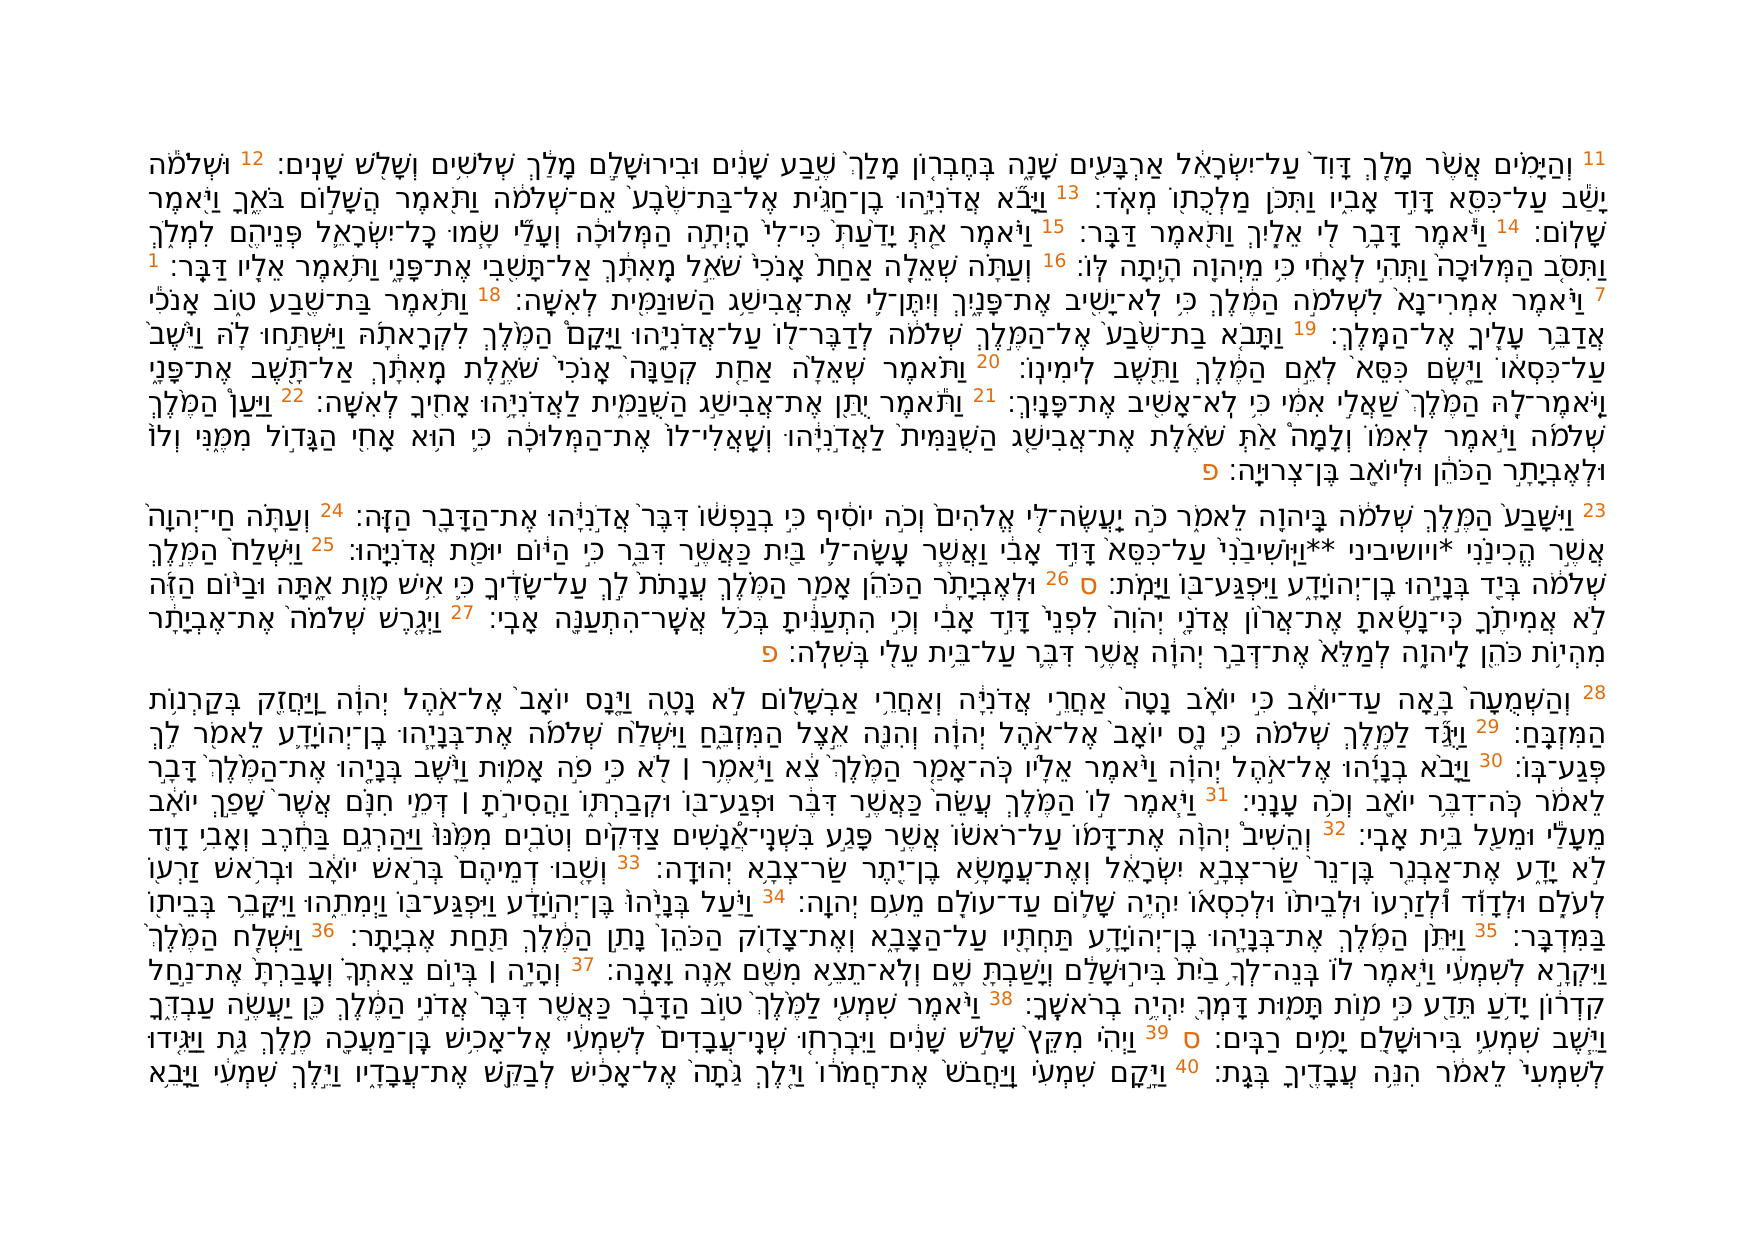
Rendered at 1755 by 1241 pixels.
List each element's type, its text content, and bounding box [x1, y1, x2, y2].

text 23 וַיִּשָּׁבַע֙ הַמֶּ֣לֶךְ שְׁלֹמֹ֔ה בַּֽיהוָ֖ה לֵאמֹ֑ר כֹּ֣ה יַֽעֲשֶׂה־לִּ֤י אֱלֹהִים֙ וְכֹ֣ה יוֹסִ֔יף כִּ֣י בְנַפְשׁ֔וֹ דִּבֶּר֙ אֲדֹ֣נִיָּ֔הוּ אֶת־הַדָּבָ֖ר הַזֶּֽה׃ ‬‬‬‬24 וְעַתָּ֗ה חַי־יְהוָה֙ אֲשֶׁ֣ר הֱכִינַ֗נִי *ויושיביני **וַיּֽוֹשִׁיבַ֙נִי֙ עַל־כִּסֵּא֙ דָּוִ֣ד אָבִ֔י וַאֲשֶׁ֧ר עָֽשָׂה־לִ֛י בַּ֖יִת כַּאֲשֶׁ֣ר דִּבֵּ֑ר כִּ֣י הַיּ֔וֹם יוּמַ֖ת אֲדֹנִיָּֽהוּ׃ ‬‬‬‬25 וַיִּשְׁלַח֙ הַמֶּ֣לֶךְ שְׁלֹמֹ֔ה בְּיַ֖ד בְּנָיָ֣הוּ בֶן־יְהוֹיָדָ֑ע וַיִּפְגַּע־בּ֖וֹ וַיָּמֹֽת׃ ס ‬‬‬‬26 וּלְאֶבְיָתָ֨ר הַכֹּהֵ֜ן אָמַ֣ר הַמֶּ֗לֶךְ עֲנָתֹת֙ לֵ֣ךְ עַל־שָׂדֶ֔יךָ כִּ֛י אִ֥ישׁ מָ֖וֶת אָ֑תָּה וּבַיּ֨וֹם הַזֶּ֜ה לֹ֣א אֲמִיתֶ֗ךָ כִּֽי־נָשָׂ֜אתָ אֶת־אֲר֨וֹן אֲדֹנָ֤י יְהֹוִה֙ לִפְנֵי֙ דָּוִ֣ד אָבִ֔י וְכִ֣י הִתְעַנִּ֔יתָ בְּכֹ֥ל אֲשֶֽׁר־הִתְעַנָּ֖ה אָבִֽי׃ ‬‬‬‬27 וַיְגָ֤רֶשׁ שְׁלֹמֹה֙ אֶת־אֶבְיָתָ֔ר מִהְי֥וֹת כֹּהֵ֖ן לַֽיהוָ֑ה לְמַלֵּא֙ אֶת־דְּבַ֣ר יְהוָ֔ה אֲשֶׁ֥ר דִּבֶּ֛ר עַל־בֵּ֥ית עֵלִ֖י בְּשִׁלֹֽה׃ פ ‬‬‬‬‬‬‬‬‬ [148, 500, 1606, 669]
text 11 וְהַיָּמִ֗ים אֲשֶׁ֨ר מָלַ֤ךְ דָּוִד֙ עַל־יִשְׂרָאֵ֔ל אַרְבָּעִ֖ים שָׁנָ֑ה בְּחֶבְר֤וֹן מָלַךְ֙ שֶׁ֣בַע שָׁנִ֔ים וּבִירוּשָׁלַ֣͏ִם מָלַ֔ךְ שְׁלֹשִׁ֥ים וְשָׁלֹ֖שׁ שָׁנִֽים׃ ‬‬‬‬12 וּשְׁלֹמֹ֕ה יָשַׁ֕ב עַל־כִּסֵּ֖א דָּוִ֣ד אָבִ֑יו וַתִּכֹּ֥ן מַלְכֻת֖וֹ מְאֹֽד׃ ‬‬‬‬13 וַיָּבֹ֞א אֲדֹנִיָּ֣הוּ בֶן־חַגֵּ֗ית אֶל־בַּת־שֶׁ֙בֶע֙ אֵם־שְׁלֹמֹ֔ה וַתֹּ֖אמֶר הֲשָׁל֣וֹם בֹּאֶ֑ךָ וַיֹּ֖אמֶר שָׁלֽוֹם׃ ‬‬‬‬14 וַיֹּ֕אמֶר דָּבָ֥ר לִ֖י אֵלָ֑יִךְ וַתֹּ֖אמֶר דַּבֵּֽר׃ ‬‬‬‬15 וַיֹּ֗אמֶר אַ֤תְּ יָדַ֙עַתְּ֙ כִּי־לִי֙ הָיְתָ֣ה הַמְּלוּכָ֔ה וְעָלַ֞י שָׂ֧מוּ כָֽל־יִשְׂרָאֵ֛ל פְּנֵיהֶ֖ם לִמְלֹ֑ךְ וַתִּסֹּ֤ב הַמְּלוּכָה֙ וַתְּהִ֣י לְאָחִ֔י כִּ֥י מֵיְהוָ֖ה הָ֥יְתָה לּֽוֹ׃ ‬‬‬‬16 וְעַתָּ֗ה שְׁאֵלָ֤ה אַחַת֙ אָֽנֹכִי֙ שֹׁאֵ֣ל מֵֽאִתָּ֔ךְ אַל־תָּשִׁ֖בִי אֶת־פָּנָ֑י וַתֹּ֥אמֶר אֵלָ֖יו דַּבֵּֽר׃ ‬‬‬‬17 וַיֹּ֗אמֶר אִמְרִי־נָא֙ לִשְׁלֹמֹ֣ה הַמֶּ֔לֶךְ כִּ֥י לֹֽא־יָשִׁ֖יב אֶת־פָּנָ֑יִךְ וְיִתֶּן־לִ֛י אֶת־אֲבִישַׁ֥ג הַשּׁוּנַמִּ֖ית לְאִשָּֽׁה׃ ‬‬‬‬18 וַתֹּ֥אמֶר בַּת־שֶׁ֖בַע ט֑וֹב אָנֹכִ֕י אֲדַבֵּ֥ר עָלֶ֖יךָ אֶל־הַמֶּֽלֶךְ׃ ‬‬‬‬19 וַתָּבֹ֤א בַת־שֶׁ֙בַע֙ אֶל־הַמֶּ֣לֶךְ שְׁלֹמֹ֔ה לְדַבֶּר־ל֖וֹ עַל־אֲדֹנִיָּ֑הוּ וַיָּקָם֩ הַמֶּ֨לֶךְ לִקְרָאתָ֜הּ וַיִּשְׁתַּ֣חוּ לָ֗הּ וַיֵּ֙שֶׁב֙ עַל־כִּסְא֔וֹ וַיָּ֤שֶׂם כִּסֵּא֙ לְאֵ֣ם הַמֶּ֔לֶךְ וַתֵּ֖שֶׁב לִֽימִינֽוֹ׃ ‬‬‬‬20 וַתֹּ֗אמֶר שְׁאֵלָ֨ה אַחַ֤ת קְטַנָּה֙ אָֽנֹכִי֙ שֹׁאֶ֣לֶת מֵֽאִתָּ֔ךְ אַל־תָּ֖שֶׁב אֶת־פָּנָ֑י וַיֹּֽאמֶר־לָ֤הּ הַמֶּ֙לֶךְ֙ שַׁאֲלִ֣י אִמִּ֔י כִּ֥י לֹֽא־אָשִׁ֖יב אֶת־פָּנָֽיִךְ׃ ‬‬‬‬21 וַתֹּ֕אמֶר יֻתַּ֖ן אֶת־אֲבִישַׁ֣ג הַשֻּׁנַמִּ֑ית לַאֲדֹנִיָּ֥הוּ אָחִ֖יךָ לְאִשָּֽׁה׃ ‬‬‬‬22 וַיַּעַן֩ הַמֶּ֨לֶךְ שְׁלֹמֹ֜ה וַיֹּ֣אמֶר לְאִמּ֗וֹ וְלָמָה֩ אַ֨תְּ שֹׁאֶ֜לֶת אֶת־אֲבִישַׁ֤ג הַשֻׁנַּמִּית֙ לַאֲדֹ֣נִיָּ֔הוּ וְשַֽׁאֲלִי־לוֹ֙ אֶת־הַמְּלוּכָ֔ה כִּ֛י ה֥וּא אָחִ֖י הַגָּד֣וֹל מִמֶּ֑נִּי וְלוֹ֙ וּלְאֶבְיָתָ֣ר הַכֹּהֵ֔ן וּלְיוֹאָ֖ב בֶּן־צְרוּיָֽה׃ פ ‬‬‬‬‬‬‬‬‬‬‬‬‬‬‬‬ [148, 148, 1606, 487]
text 28 וְהַשְּׁמֻעָה֙ בָּ֣אָה עַד־יוֹאָ֔ב כִּ֣י יוֹאָ֗ב נָטָה֙ אַחֲרֵ֣י אֲדֹנִיָּ֔ה וְאַחֲרֵ֥י אַבְשָׁל֖וֹם לֹ֣א נָטָ֑ה וַיָּ֤נָס יוֹאָב֙ אֶל־אֹ֣הֶל יְהוָ֔ה וֽ͏ַיַּחֲזֵ֖ק בְּקַרְנ֥וֹת הַמִּזְבֵּֽחַ׃ ‬‬‬‬29 וַיֻּגַּ֞ד לַמֶּ֣לֶךְ שְׁלֹמֹ֗ה כִּ֣י נָ֤ס יוֹאָב֙ אֶל־אֹ֣הֶל יְהוָ֔ה וְהִנֵּ֖ה אֵ֣צֶל הַמִּזְבֵּ֑חַ וַיִּשְׁלַ֨ח שְׁלֹמֹ֜ה אֶת־בְּנָיָ֧הוּ בֶן־יְהוֹיָדָ֛ע לֵאמֹ֖ר לֵ֥ךְ פְּגַע־בּֽוֹ׃ ‬‬‬‬30 וַיָּבֹ֨א בְנָיָ֜הוּ אֶל־אֹ֣הֶל יְהוָ֗ה וַיֹּ֨אמֶר אֵלָ֜יו כֹּֽה־אָמַ֤ר הַמֶּ֙לֶךְ֙ צֵ֔א וַיֹּ֥אמֶ֥ר ׀ לֹ֖א כִּ֣י פֹ֣ה אָמ֑וּת וַיָּ֨שֶׁב בְּנָיָ֤הוּ אֶת־הַמֶּ֙לֶךְ֙ דָּבָ֣ר לֵאמֹ֔ר כֹּֽה־דִבֶּ֥ר יוֹאָ֖ב וְכֹ֥ה עָנָֽנִי׃ ‬‬‬‬31 וַיֹּ֧אמֶר ל֣וֹ הַמֶּ֗לֶךְ עֲשֵׂה֙ כַּאֲשֶׁ֣ר דִּבֶּ֔ר וּפְגַע־בּ֖וֹ וּקְבַרְתּ֑וֹ וַהֲסִירֹ֣תָ ׀ דְּמֵ֣י חִנָּ֗ם אֲשֶׁר֙ שָׁפַ֣ךְ יוֹאָ֔ב מֵעָלַ֕י וּמֵעַ֖ל בֵּ֥ית אָבִֽי׃ ‬‬‬‬32 וְהֵשִׁיב֩ יְהוָ֨ה אֶת־דָּמ֜וֹ עַל־רֹאשׁ֗וֹ אֲשֶׁ֣ר פָּגַ֣ע בִּשְׁנֵֽי־אֲ֠נָשִׁים צַדִּקִ֨ים וְטֹבִ֤ים מִמֶּ֙נּוּ֙ וַיַּהַרְגֵ֣ם בַּחֶ֔רֶב וְאָבִ֥י דָוִ֖ד לֹ֣א יָדָ֑ע אֶת־אַבְנֵ֤ר בֶּן־נֵר֙ שַׂר־צְבָ֣א יִשְׂרָאֵ֔ל וְאֶת־עֲמָשָׂ֥א בֶן־יֶ֖תֶר שַׂר־צְבָ֥א יְהוּדָֽה׃ ‬‬‬‬33 וְשָׁ֤בוּ דְמֵיהֶם֙ בְּרֹ֣אשׁ יוֹאָ֔ב וּבְרֹ֥אשׁ זַרְע֖וֹ לְעֹלָ֑ם וּלְדָוִ֡ד וּ֠לְזַרְעוֹ וּלְבֵית֨וֹ וּלְכִסְא֜וֹ יִהְיֶ֥ה שָׁל֛וֹם עַד־עוֹלָ֖ם מֵעִ֥ם יְהוָֽה׃ ‬‬‬‬34 וַיַּ֗עַל בְּנָיָ֙הוּ֙ בֶּן־יְה֣וֹיָדָ֔ע וַיִּפְגַּע־בּ֖וֹ וַיְמִתֵ֑הוּ וַיִּקָּבֵ֥ר בְּבֵית֖וֹ בַּמִּדְבָּֽר׃ ‬‬‬‬35 וַיִּתֵּ֨ן הַמֶּ֜לֶךְ אֶת־בְּנָיָ֧הוּ בֶן־יְהוֹיָדָ֛ע תַּחְתָּ֖יו עַל־הַצָּבָ֑א וְאֶת־צָד֤וֹק הַכֹּהֵן֙ נָתַ֣ן הַמֶּ֔לֶךְ תַּ֖חַת אֶבְיָתָֽר׃ ‬‬‬‬36 וַיִּשְׁלַ֤ח הַמֶּ֙לֶךְ֙ וַיִּקְרָ֣א לְשִׁמְעִ֔י וַיֹּ֣אמֶר ל֗וֹ בְּֽנֵה־לְךָ֥ בַ֙יִת֙ בִּיר֣וּשָׁלִַ֔ם וְיָשַׁבְתָּ֖ שָׁ֑ם וְלֹֽא־תֵצֵ֥א מִשָּׁ֖ם אָ֥נֶה וָאָֽנָה׃ ‬‬‬‬37 וְהָיָ֣ה ׀ בְּי֣וֹם צֵאתְךָ֗ וְעָֽבַרְתָּ֙ אֶת־נַ֣חַל קִדְר֔וֹן יָדֹ֥עַ תֵּדַ֖ע כִּ֣י מ֣וֹת תָּמ֑וּת דָּמְךָ֖ יִהְיֶ֥ה בְרֹאשֶֽׁךָ׃ ‬‬‬‬38 וַיֹּ֨אמֶר שִׁמְעִ֤י לַמֶּ֙לֶךְ֙ ט֣וֹב הַדָּבָ֔ר כַּאֲשֶׁ֤ר דִּבֶּר֙ אֲדֹנִ֣י הַמֶּ֔לֶךְ כֵּ֖ן יַעֲשֶׂ֣ה עַבְדֶּ֑ךָ וַיֵּ֧שֶׁב שִׁמְעִ֛י בִּירוּשָׁלַ֖͏ִם יָמִ֥ים רַבִּֽים׃ ס ‬‬‬‬39 וַיְהִ֗י מִקֵּץ֙ שָׁלֹ֣שׁ שָׁנִ֔ים וַיִּבְרְח֤וּ שְׁנֵֽי־עֲבָדִים֙ לְשִׁמְעִ֔י אֶל־אָכִ֥ישׁ בֶּֽן־מַעֲכָ֖ה מֶ֣לֶךְ גַּ֑ת וַיַּגִּ֤ידוּ לְשִׁמְעִי֙ לֵאמֹ֔ר הִנֵּ֥ה עֲבָדֶ֖יךָ בְּגַֽת׃ ‬‬‬‬40 וַיָּ֣קָם שִׁמְעִ֗י וַֽיַּחֲבֹשׁ֙ אֶת־חֲמֹר֔וֹ וַיֵּ֤לֶךְ גַּ֙תָה֙ אֶל־אָכִ֔ישׁ לְבַקֵּ֖שׁ אֶת־עֲבָדָ֑יו וַיֵּ֣לֶךְ שִׁמְעִ֔י וַיָּבֵ֥א אֶת־עֲבָדָ֖יו מִגַּֽת׃ ‬‬‬‬41 וַיֻּגַּ֖ד לִשְׁלֹמֹ֑ה כִּי־הָלַ֨ךְ שִׁמְעִ֧י מִירוּשָׁלַ֛͏ִם גַּ֖ת וַיָּשֹֽׁב׃ ‬‬‬‬42 וַיִּשְׁלַ֨ח הַמֶּ֜לֶךְ וַיִּקְרָ֣א לְשִׁמְעִ֗י וַיֹּ֨אמֶר אֵלָ֜יו הֲל֧וֹא הִשְׁבַּעְתִּ֣יךָ בַֽיהוָ֗ה וָאָעִ֤ד בְּךָ֙ לֵאמֹ֔ר בְּי֣וֹם צֵאתְךָ֗ וְהָֽלַכְתָּ֙ אָ֣נֶה וָאָ֔נָה יָדֹ֥עַ תֵּדַ֖ע כִּ֣י מ֣וֹת תָּמ֑וּת וַתֹּ֧אמֶר אֵלַ֛י ט֥וֹב הַדָּבָ֖ר שָׁמָֽעְתִּי׃ ‬‬‬‬43 וּמַדּ֕וּעַ לֹ֣א שָׁמַ֔רְתָּ אֵ֖ת שְׁבֻעַ֣ת יְהוָ֑ה וְאֶת־הַמִּצְוָ֖ה אֲשֶׁר־צִוִּ֥יתִי עָלֶֽיךָ׃ ‬‬‬‬44 וַיֹּ֨אמֶר הַמֶּ֜לֶךְ אֶל־שִׁמְעִ֗י אַתָּ֤ה יָדַ֙עְתָּ֙ אֵ֣ת כָּל־הָרָעָ֗ה אֲשֶׁ֤ר יָדַע֙ לְבָ֣בְךָ֔ אֲשֶׁ֥ר עָשִׂ֖יתָ לְדָוִ֣ד אָבִ֑י וְהֵשִׁ֧יב יְהוָ֛ה אֶת־רָעָתְךָ֖ בְּרֹאשֶֽׁךָ׃ ‬‬‬‬45 וְהַמֶּ֥לֶךְ שְׁלֹמֹ֖ה בָּר֑וּךְ וְכִסֵּ֣א דָוִ֗ד יִהְיֶ֥ה נָכ֛וֹן לִפְנֵ֥י יְהוָ֖ה עַד־עוֹלָֽם׃ ‬‬‬‬46 וַיְצַ֣ו הַמֶּ֗לֶךְ אֶת־בְּנָיָ֙הוּ֙ בֶּן־יְה֣וֹיָדָ֔ע וַיֵּצֵ֕א וַיִּפְגַּע־בּ֖וֹ וַיָּמֹ֑ת וְהַמַּמְלָכָ֥ה נָכ֖וֹנָה בְּיַד־שְׁלֹמֹֽה׃ ‬‬‬‬‬‬‬‬‬‬‬‬‬‬‬‬‬‬‬‬‬‬‬ [148, 682, 1606, 1089]
